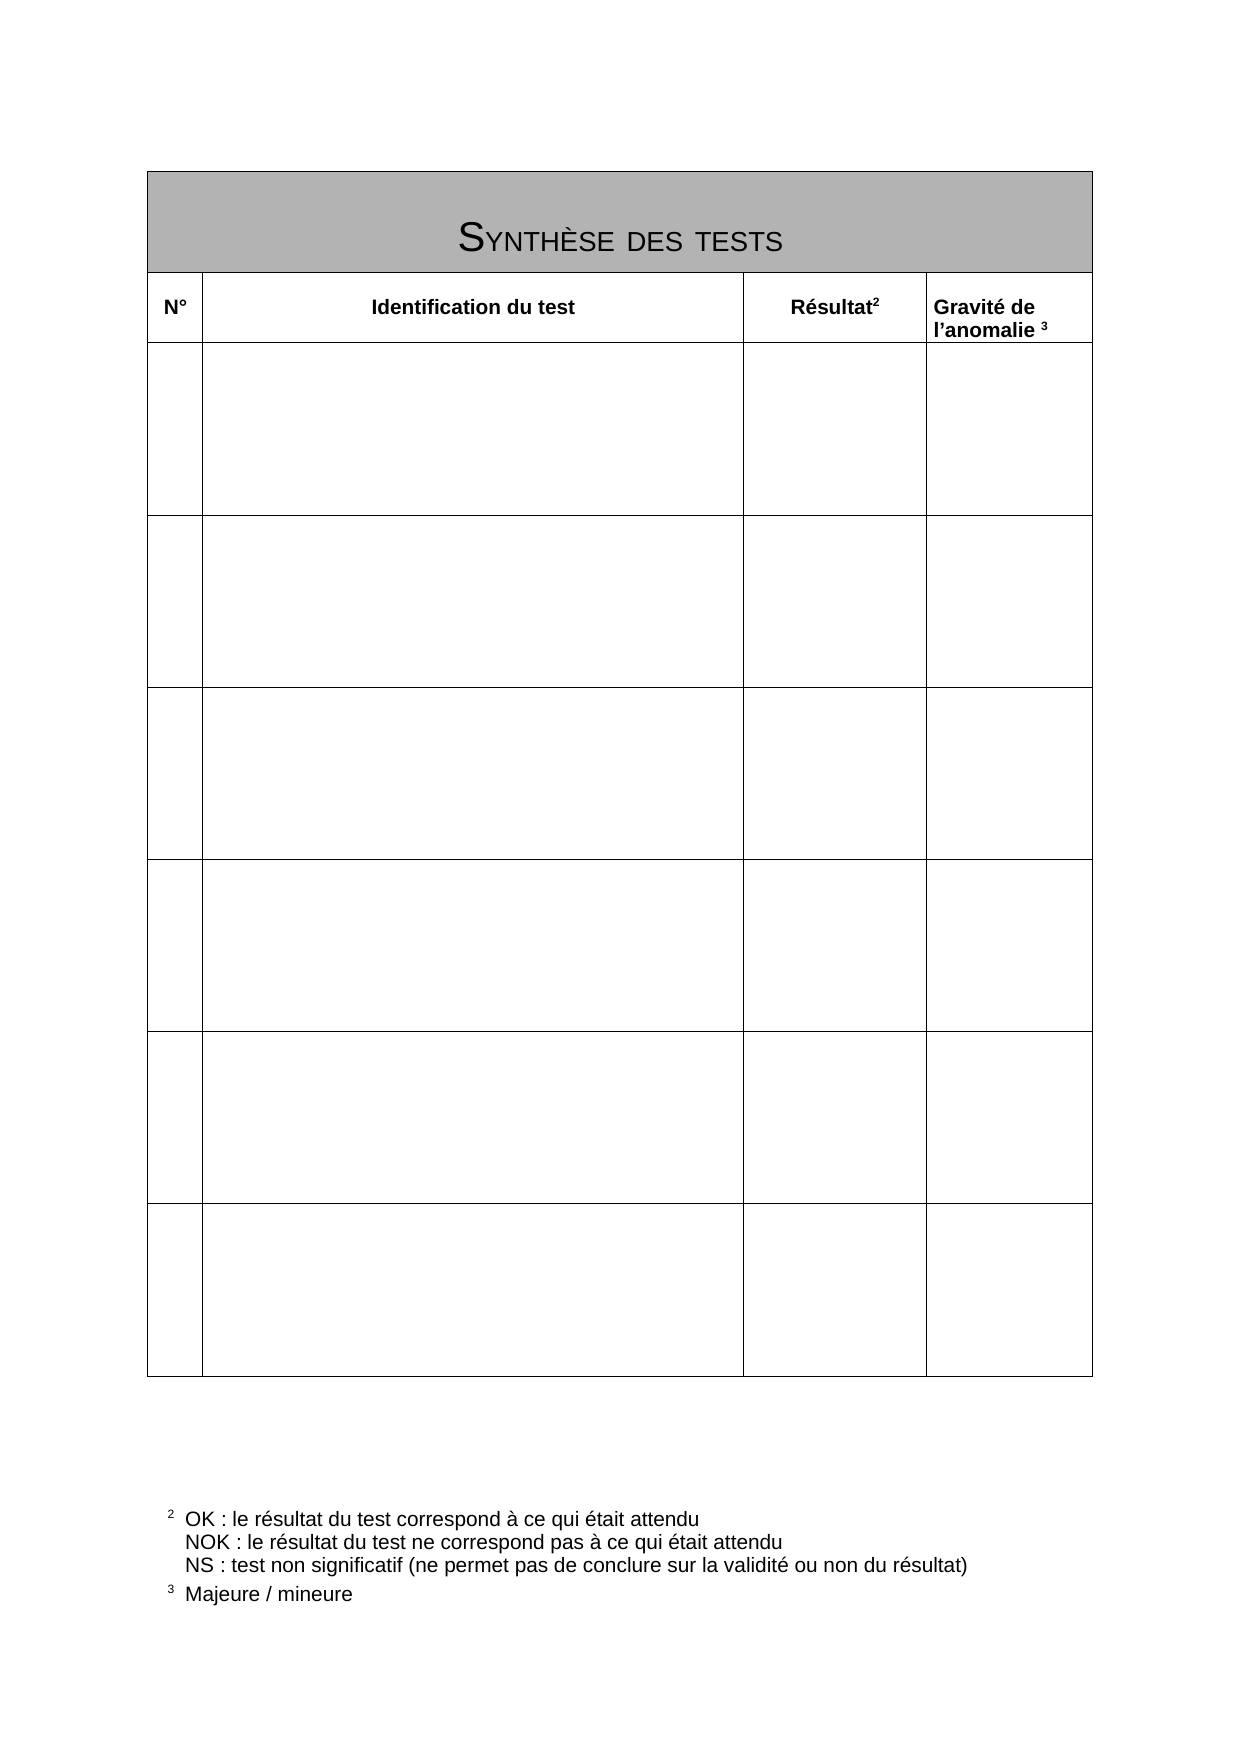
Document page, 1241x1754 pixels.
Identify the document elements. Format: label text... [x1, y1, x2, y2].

table_cell [744, 1032, 926, 1203]
table_cell [744, 1204, 926, 1376]
table_cell [203, 1204, 743, 1376]
table_header Synthèse des tests [148, 172, 1092, 272]
table_cell [744, 343, 926, 514]
table_cell [927, 860, 1092, 1031]
table_cell [927, 1032, 1092, 1203]
table_cell [203, 343, 743, 514]
table_cell [927, 1204, 1092, 1376]
table_cell [203, 1032, 743, 1203]
table_cell [148, 1204, 202, 1376]
table_cell Résultat [744, 273, 926, 342]
table_cell [927, 688, 1092, 859]
table_cell [148, 343, 202, 514]
table_cell [203, 688, 743, 859]
table_cell [927, 516, 1092, 687]
table_cell [744, 516, 926, 687]
table_cell [927, 343, 1092, 514]
table_cell [148, 516, 202, 687]
table_cell [203, 860, 743, 1031]
table_cell Identification du test [203, 273, 743, 342]
table_cell N° [148, 273, 202, 342]
table_cell [744, 688, 926, 859]
table_cell [148, 688, 202, 859]
table_cell Gravité de l’anomalie [927, 273, 1092, 342]
table_cell [148, 860, 202, 1031]
table_cell [744, 860, 926, 1031]
table_cell [203, 516, 743, 687]
table_cell [148, 1032, 202, 1203]
